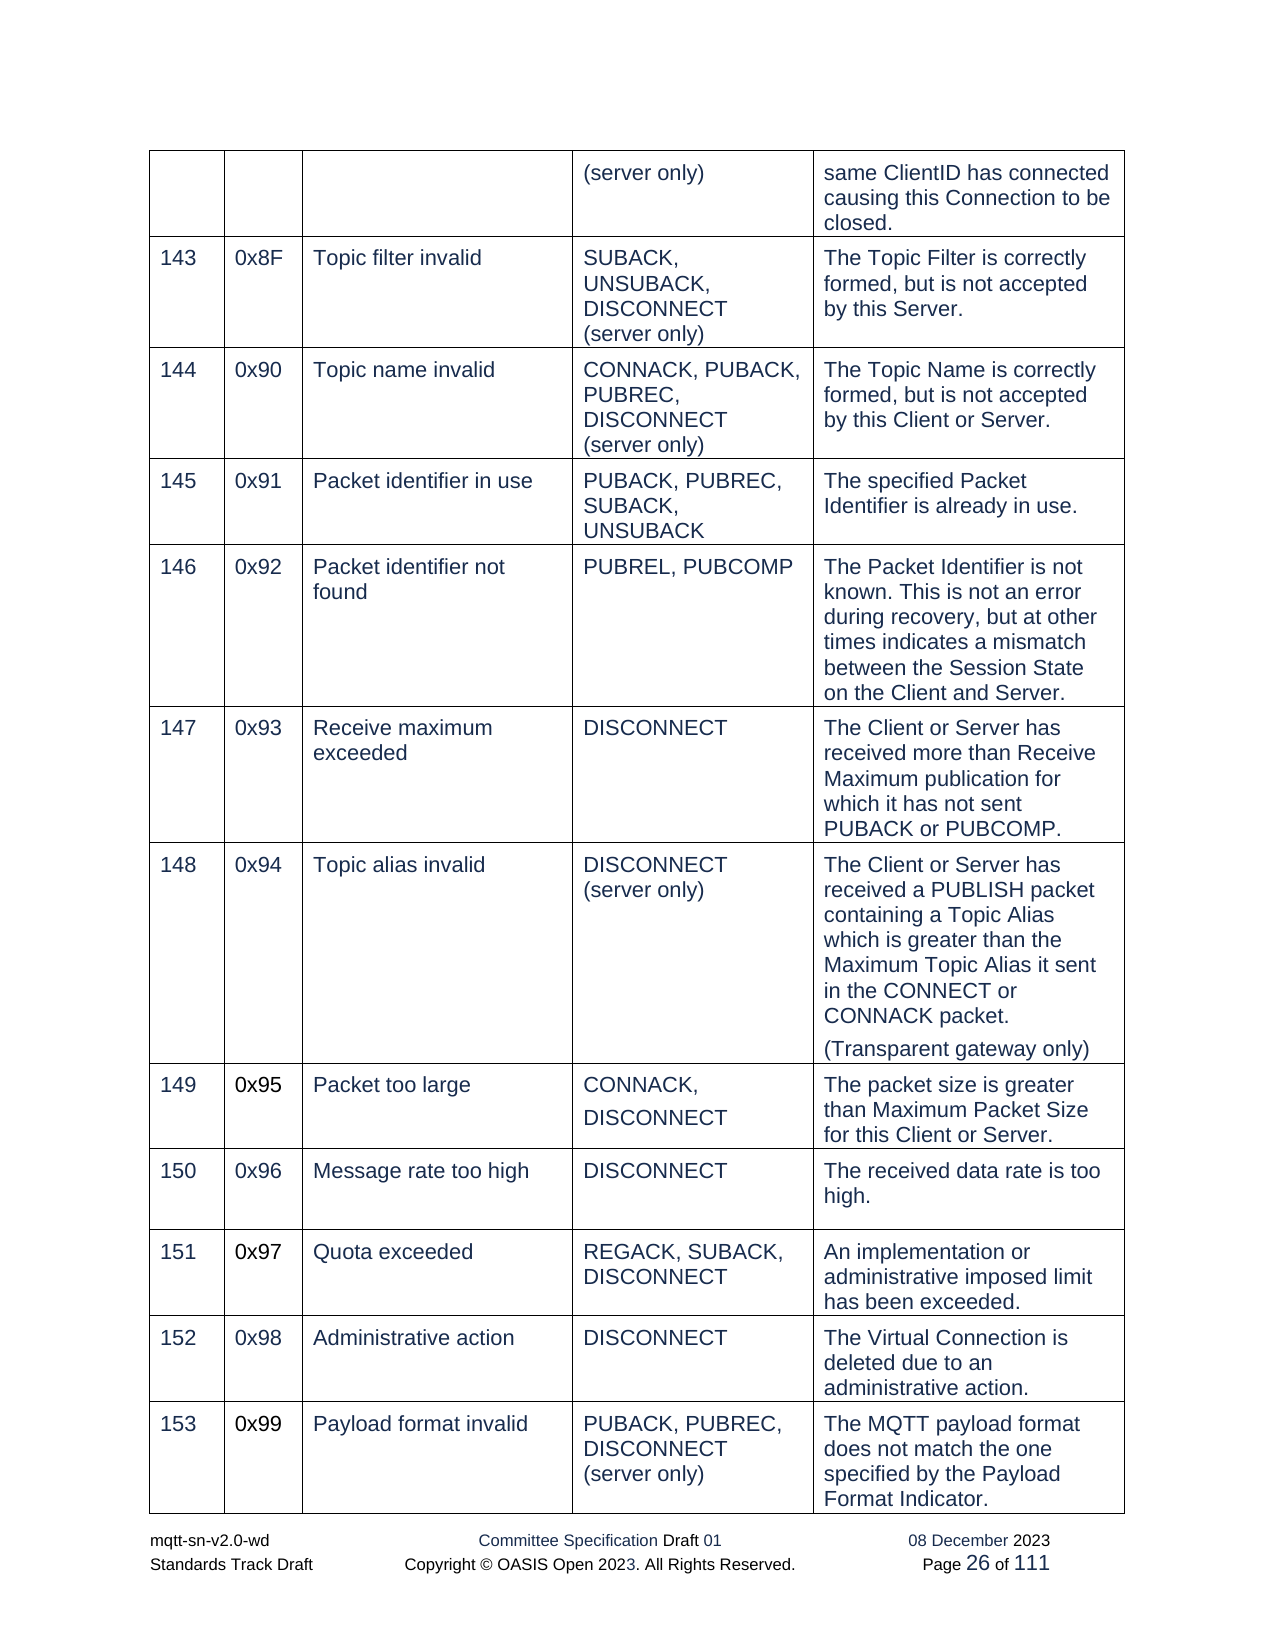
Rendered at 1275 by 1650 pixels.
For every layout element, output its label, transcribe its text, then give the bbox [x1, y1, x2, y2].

table_cell Topic filter invalid [303, 237, 572, 347]
table_cell Packet too large [303, 1064, 572, 1148]
table_cell CONNACK, DISCONNECT [573, 1064, 813, 1148]
table_cell PUBREL, PUBCOMP [573, 545, 813, 706]
table_cell The Topic Name is correctly formed, but is not accepted by this Client or Server. [814, 348, 1124, 458]
table_cell Topic name invalid [303, 348, 572, 458]
table_cell 0x99 [225, 1402, 302, 1512]
table_cell [225, 151, 302, 236]
table_cell 0x93 [225, 707, 302, 842]
table_cell 0x90 [225, 348, 302, 458]
table_cell 0x8F [225, 237, 302, 347]
table_cell 145 [150, 459, 224, 544]
table_cell Administrative action [303, 1316, 572, 1401]
table_cell SUBACK, UNSUBACK, DISCONNECT (server only) [573, 237, 813, 347]
table_cell CONNACK, PUBACK, PUBREC, DISCONNECT (server only) [573, 348, 813, 458]
table_cell 144 [150, 348, 224, 458]
table_cell Packet identifier not found [303, 545, 572, 706]
table_cell DISCONNECT [573, 1316, 813, 1401]
table_cell The Virtual Connection is deleted due to an administrative action. [814, 1316, 1124, 1401]
table_cell same ClientID has connected causing this Connection to be closed. [814, 151, 1124, 236]
table_cell Payload format invalid [303, 1402, 572, 1512]
table_cell The Topic Filter is correctly formed, but is not accepted by this Server. [814, 237, 1124, 347]
table_cell The Client or Server has received a PUBLISH packet containing a Topic Alias which is greater than the Maximum Topic Alias it sent in the CONNECT or CONNACK packet. (Transparent gateway only) [814, 843, 1124, 1062]
table_cell 149 [150, 1064, 224, 1148]
table_cell The packet size is greater than Maximum Packet Size for this Client or Server. [814, 1064, 1124, 1148]
table_cell 151 [150, 1230, 224, 1315]
table_cell PUBACK, PUBREC, DISCONNECT (server only) [573, 1402, 813, 1512]
table_cell Topic alias invalid [303, 843, 572, 1062]
table_cell 0x91 [225, 459, 302, 544]
table_cell Receive maximum exceeded [303, 707, 572, 842]
table_cell 0x96 [225, 1149, 302, 1229]
table_cell DISCONNECT [573, 707, 813, 842]
table_cell 0x97 [225, 1230, 302, 1315]
table_cell Message rate too high [303, 1149, 572, 1229]
table_cell Packet identifier in use [303, 459, 572, 544]
table_cell 150 [150, 1149, 224, 1229]
table_cell REGACK, SUBACK, DISCONNECT [573, 1230, 813, 1315]
table_cell The Packet Identifier is not known. This is not an error during recovery, but at other times indicates a mismatch between the Session State on the Client and Server. [814, 545, 1124, 706]
table_cell Quota exceeded [303, 1230, 572, 1315]
table_cell 0x98 [225, 1316, 302, 1401]
table_cell DISCONNECT [573, 1149, 813, 1229]
table_cell 152 [150, 1316, 224, 1401]
table_cell 0x92 [225, 545, 302, 706]
table_cell [303, 151, 572, 236]
table_cell 146 [150, 545, 224, 706]
table_cell 0x94 [225, 843, 302, 1062]
table_cell PUBACK, PUBREC, SUBACK, UNSUBACK [573, 459, 813, 544]
table_cell 143 [150, 237, 224, 347]
table_cell [150, 151, 224, 236]
table_cell The specified Packet Identifier is already in use. [814, 459, 1124, 544]
table_cell 153 [150, 1402, 224, 1512]
table_cell The Client or Server has received more than Receive Maximum publication for which it has not sent PUBACK or PUBCOMP. [814, 707, 1124, 842]
table_cell An implementation or administrative imposed limit has been exceeded. [814, 1230, 1124, 1315]
table_cell 148 [150, 843, 224, 1062]
table_cell 0x95 [225, 1064, 302, 1148]
table_cell (server only) [573, 151, 813, 236]
table_cell The MQTT payload format does not match the one specified by the Payload Format Indicator. [814, 1402, 1124, 1512]
table_cell DISCONNECT (server only) [573, 843, 813, 1062]
table_cell 147 [150, 707, 224, 842]
table_cell The received data rate is too high. [814, 1149, 1124, 1229]
